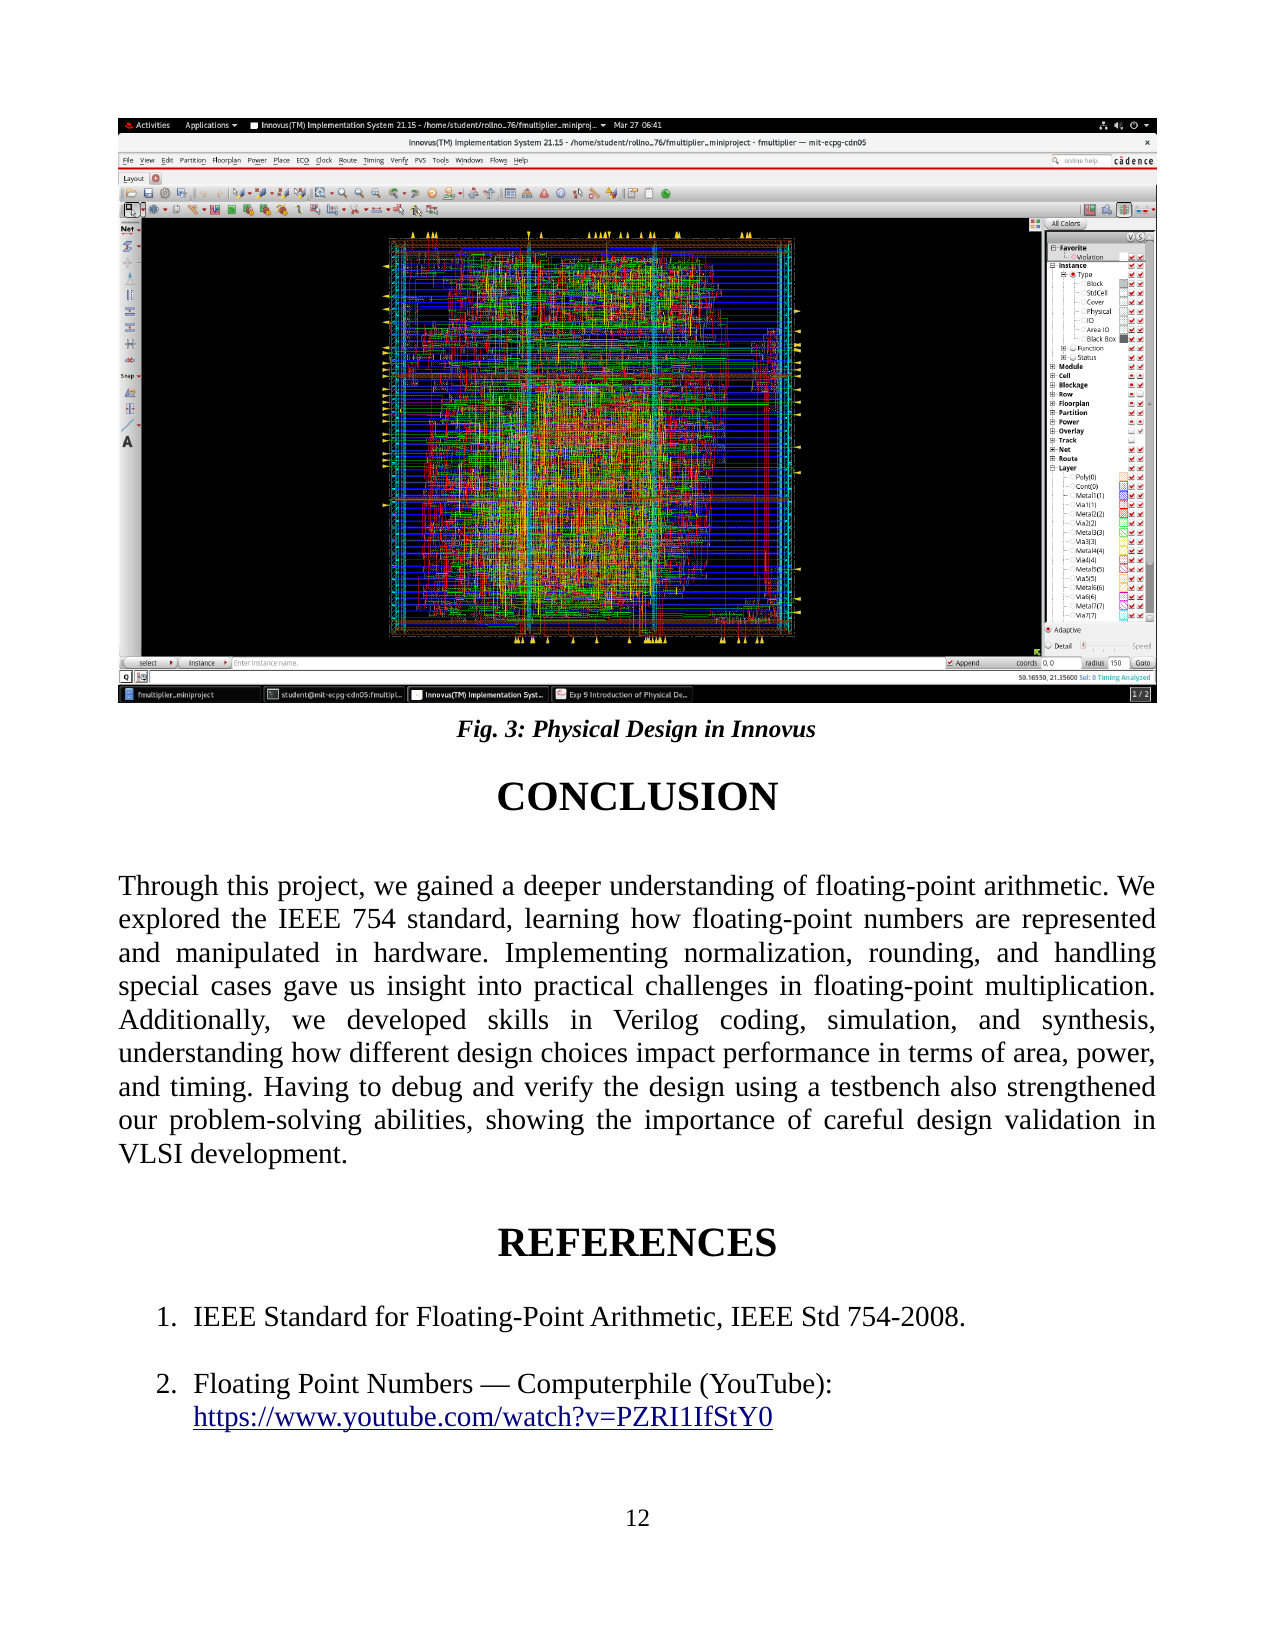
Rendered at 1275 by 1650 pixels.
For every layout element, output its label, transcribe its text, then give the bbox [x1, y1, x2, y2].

text CONCLUSION [118, 772, 1157, 820]
text Fig. 3: Physical Design in Innovus [118, 714, 1157, 743]
text Through this project, we gained a deeper understanding of floating-point arithmetic. We explored the IEEE 754 standard, learning how floating-point numbers are represented and manipulated in hardware. Implementing normalization, rounding, and handling special cases gave us insight into practical challenges in floating-point multiplication. Additionally, we developed skills in Verilog coding, simulation, and synthesis, understanding how different design choices impact performance in terms of area, power, and timing. Having to debug and verify the design using a testbench also strengthened our problem-solving abilities, showing the importance of careful design validation in VLSI development. [118, 868, 1157, 1169]
text REFERENCES [118, 1217, 1157, 1265]
picture [118, 118, 1157, 703]
list IEEE Standard for Floating-Point Arithmetic, IEEE Std 754-2008. [156, 1299, 1157, 1332]
list Floating Point Numbers — Computerphile (YouTube): https://www.youtube.com/watch?v=PZRI1IfStY0 [156, 1366, 1157, 1433]
